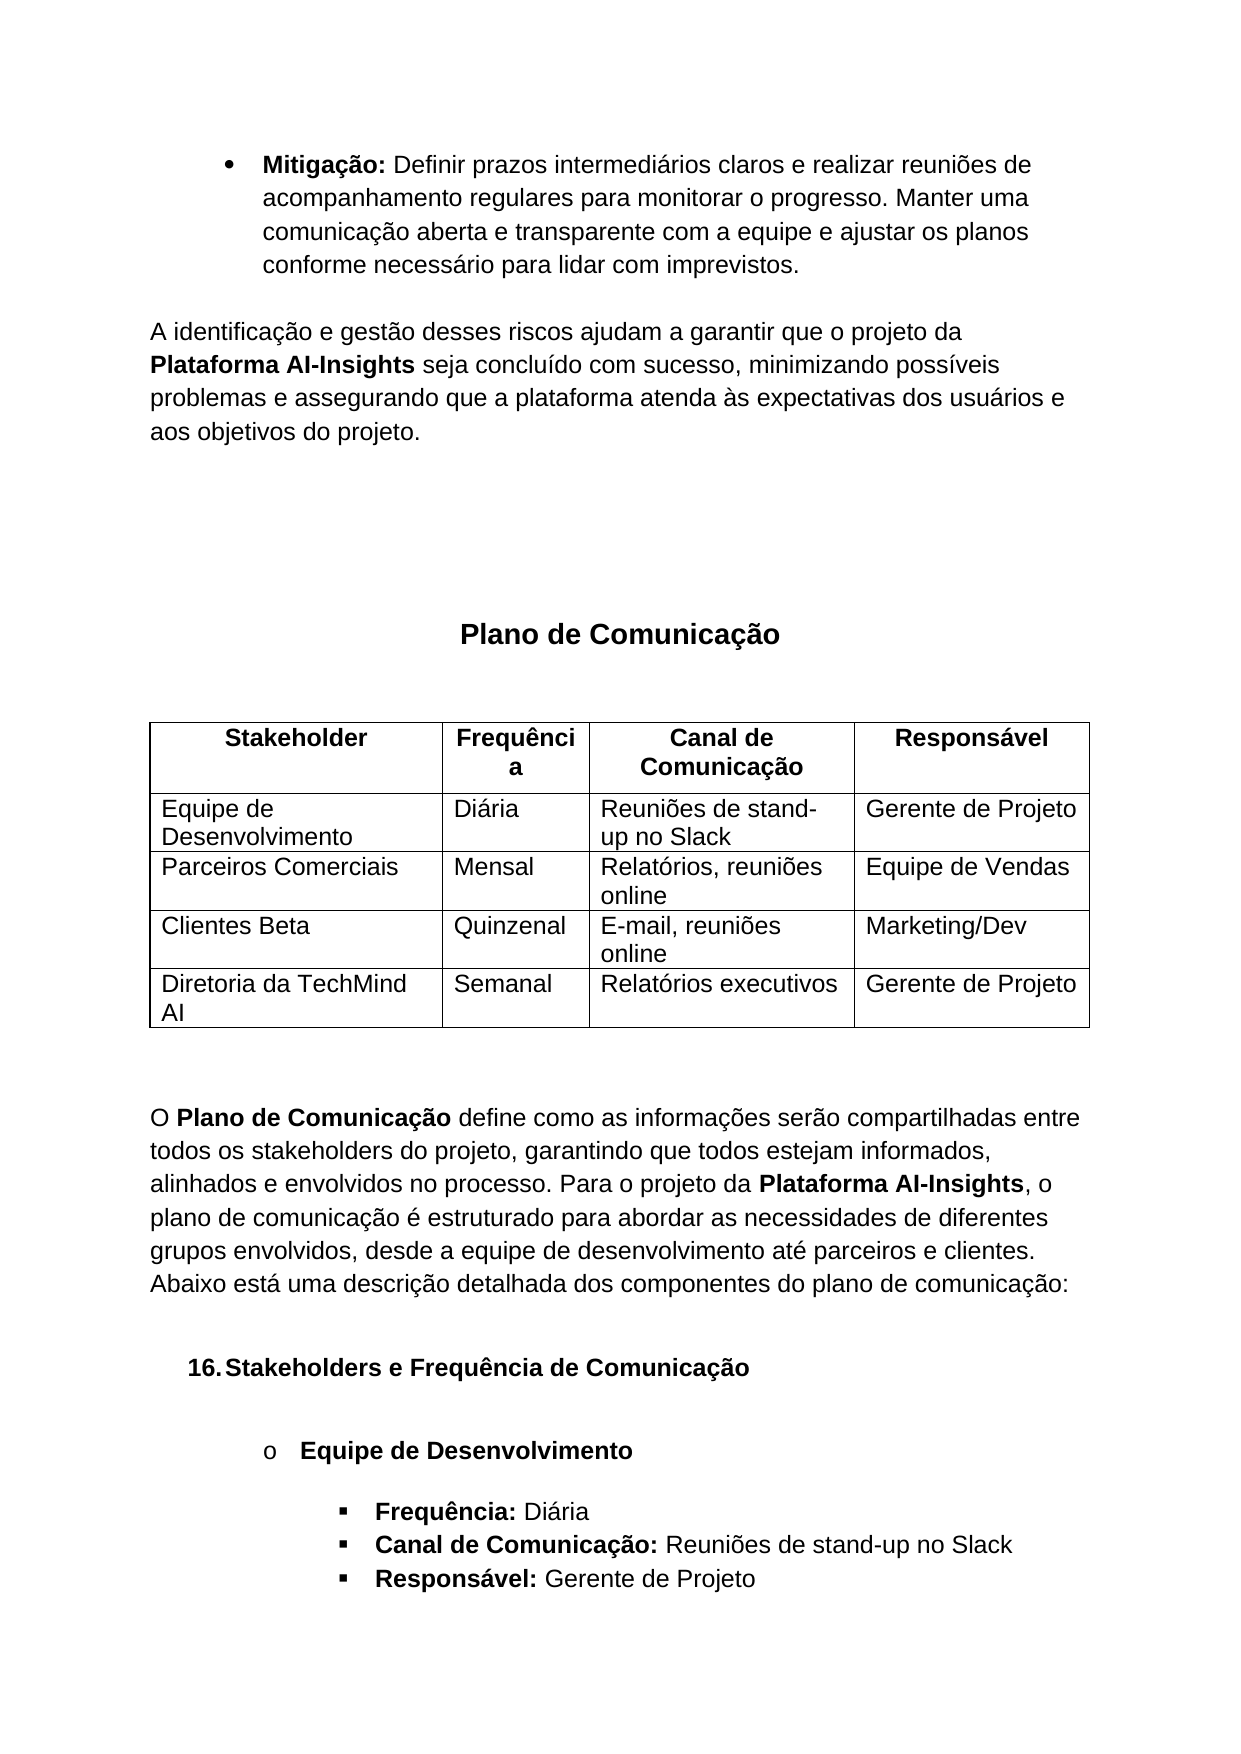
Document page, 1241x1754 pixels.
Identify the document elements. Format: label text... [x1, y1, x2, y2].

list Frequência: Diária [337, 1497, 1090, 1526]
text Plano de Comunicação [150, 617, 1090, 650]
table_cell Relatórios executivos [590, 969, 854, 1027]
table_cell Semanal [443, 969, 589, 1027]
table_cell Quinzenal [443, 911, 589, 968]
table_cell Mensal [443, 852, 589, 910]
list Responsável: Gerente de Projeto [337, 1564, 1090, 1593]
table_cell Clientes Beta [151, 911, 442, 968]
table_header Frequência [443, 723, 589, 793]
table_cell Reuniões de stand-up no Slack [590, 794, 854, 851]
table_header Stakeholder [151, 723, 442, 793]
text A identificação e gestão desses riscos ajudam a garantir que o projeto da Plataforma AI-Insights seja concluído com sucesso, minimizando possíveis problemas e assegurando que a plataforma atenda às expectativas dos usuários e aos objetivos do projeto. [150, 317, 1090, 446]
table_cell Marketing/Dev [855, 911, 1089, 968]
table_cell Relatórios, reuniões online [590, 852, 854, 910]
table_cell E-mail, reuniões online [590, 911, 854, 968]
table_cell Equipe de Desenvolvimento [151, 794, 442, 851]
list Mitigação: Definir prazos intermediários claros e realizar reuniões de acompanhamento regulares para monitorar o progresso. Manter uma comunicação aberta e transparente com a equipe e ajustar os planos conforme necessário para lidar com imprevistos. [225, 150, 1090, 279]
list Canal de Comunicação: Reuniões de stand-up no Slack [337, 1530, 1090, 1559]
table_cell Diária [443, 794, 589, 851]
text O Plano de Comunicação define como as informações serão compartilhadas entre todos os stakeholders do projeto, garantindo que todos estejam informados, alinhados e envolvidos no processo. Para o projeto da Plataforma AI-Insights, o plano de comunicação é estruturado para abordar as necessidades de diferentes grupos envolvidos, desde a equipe de desenvolvimento até parceiros e clientes. Abaixo está uma descrição detalhada dos componentes do plano de comunicação: [150, 1103, 1090, 1298]
table_cell Equipe de Vendas [855, 852, 1089, 910]
table_header Responsável [855, 723, 1089, 793]
table_cell Diretoria da TechMind AI [151, 969, 442, 1027]
table_cell Gerente de Projeto [855, 794, 1089, 851]
table_header Canal de Comunicação [590, 723, 854, 793]
list Equipe de Desenvolvimento [262, 1436, 1090, 1467]
list Stakeholders e Frequência de Comunicação [187, 1353, 1090, 1382]
table_cell Gerente de Projeto [855, 969, 1089, 1027]
table_cell Parceiros Comerciais [151, 852, 442, 910]
